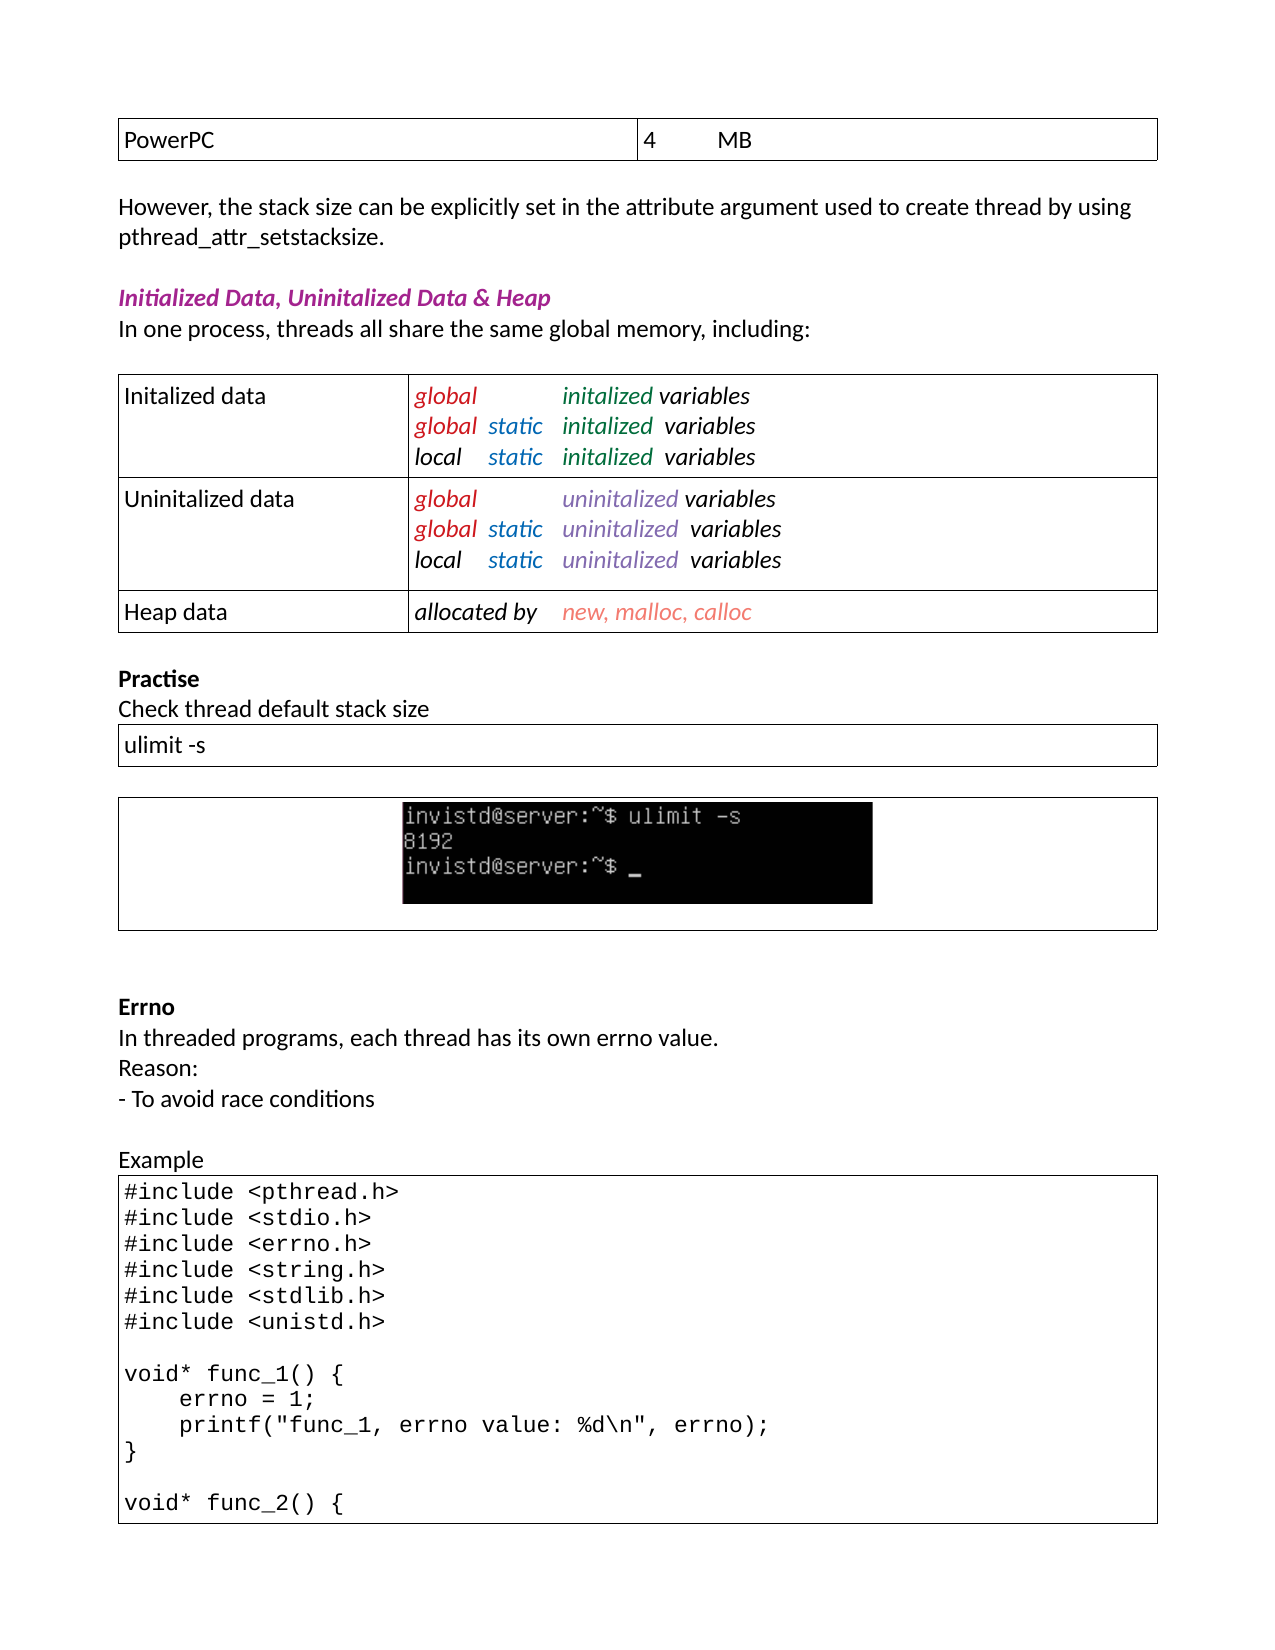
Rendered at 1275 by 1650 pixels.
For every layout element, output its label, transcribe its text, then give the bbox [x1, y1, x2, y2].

table_cell 4 MB [638, 119, 1157, 160]
text Initialized Data, Uninitalized Data & Heap [118, 282, 1157, 313]
table_header global initalized variables global static initalized variables local static initalized variables [409, 375, 1157, 477]
text Check thread default stack size [118, 693, 1157, 724]
table_header #include <pthread.h> #include <stdio.h> #include <errno.h> #include <string.h> #include <stdlib.h> #include <unistd.h> void* func_1() { errno = 1; printf("func_1, errno value: %d\n", errno); } void* func_2() { [119, 1176, 1157, 1523]
table_cell Heap data [119, 591, 408, 632]
table_cell Uninitalized data [119, 478, 408, 590]
text Errno [118, 991, 1157, 1022]
text In threaded programs, each thread has its own errno value. [118, 1022, 1157, 1052]
text Reason: [118, 1052, 1157, 1083]
table_cell allocated by new, malloc, calloc [409, 591, 1157, 632]
table_cell PowerPC [119, 119, 637, 160]
text In one process, threads all share the same global memory, including: [118, 313, 1157, 343]
text Practise [118, 663, 1157, 693]
table_header ulimit -s [119, 725, 1157, 766]
table_header [119, 798, 1157, 930]
text - To avoid race conditions [118, 1083, 1157, 1113]
table_header Initalized data [119, 375, 408, 477]
text However, the stack size can be explicitly set in the attribute argument used to create thread by using pthread_attr_setstacksize. [118, 191, 1157, 252]
picture [402, 802, 873, 904]
text Example [118, 1144, 1157, 1174]
table_cell global uninitalized variables global static uninitalized variables local static uninitalized variables [409, 478, 1157, 590]
